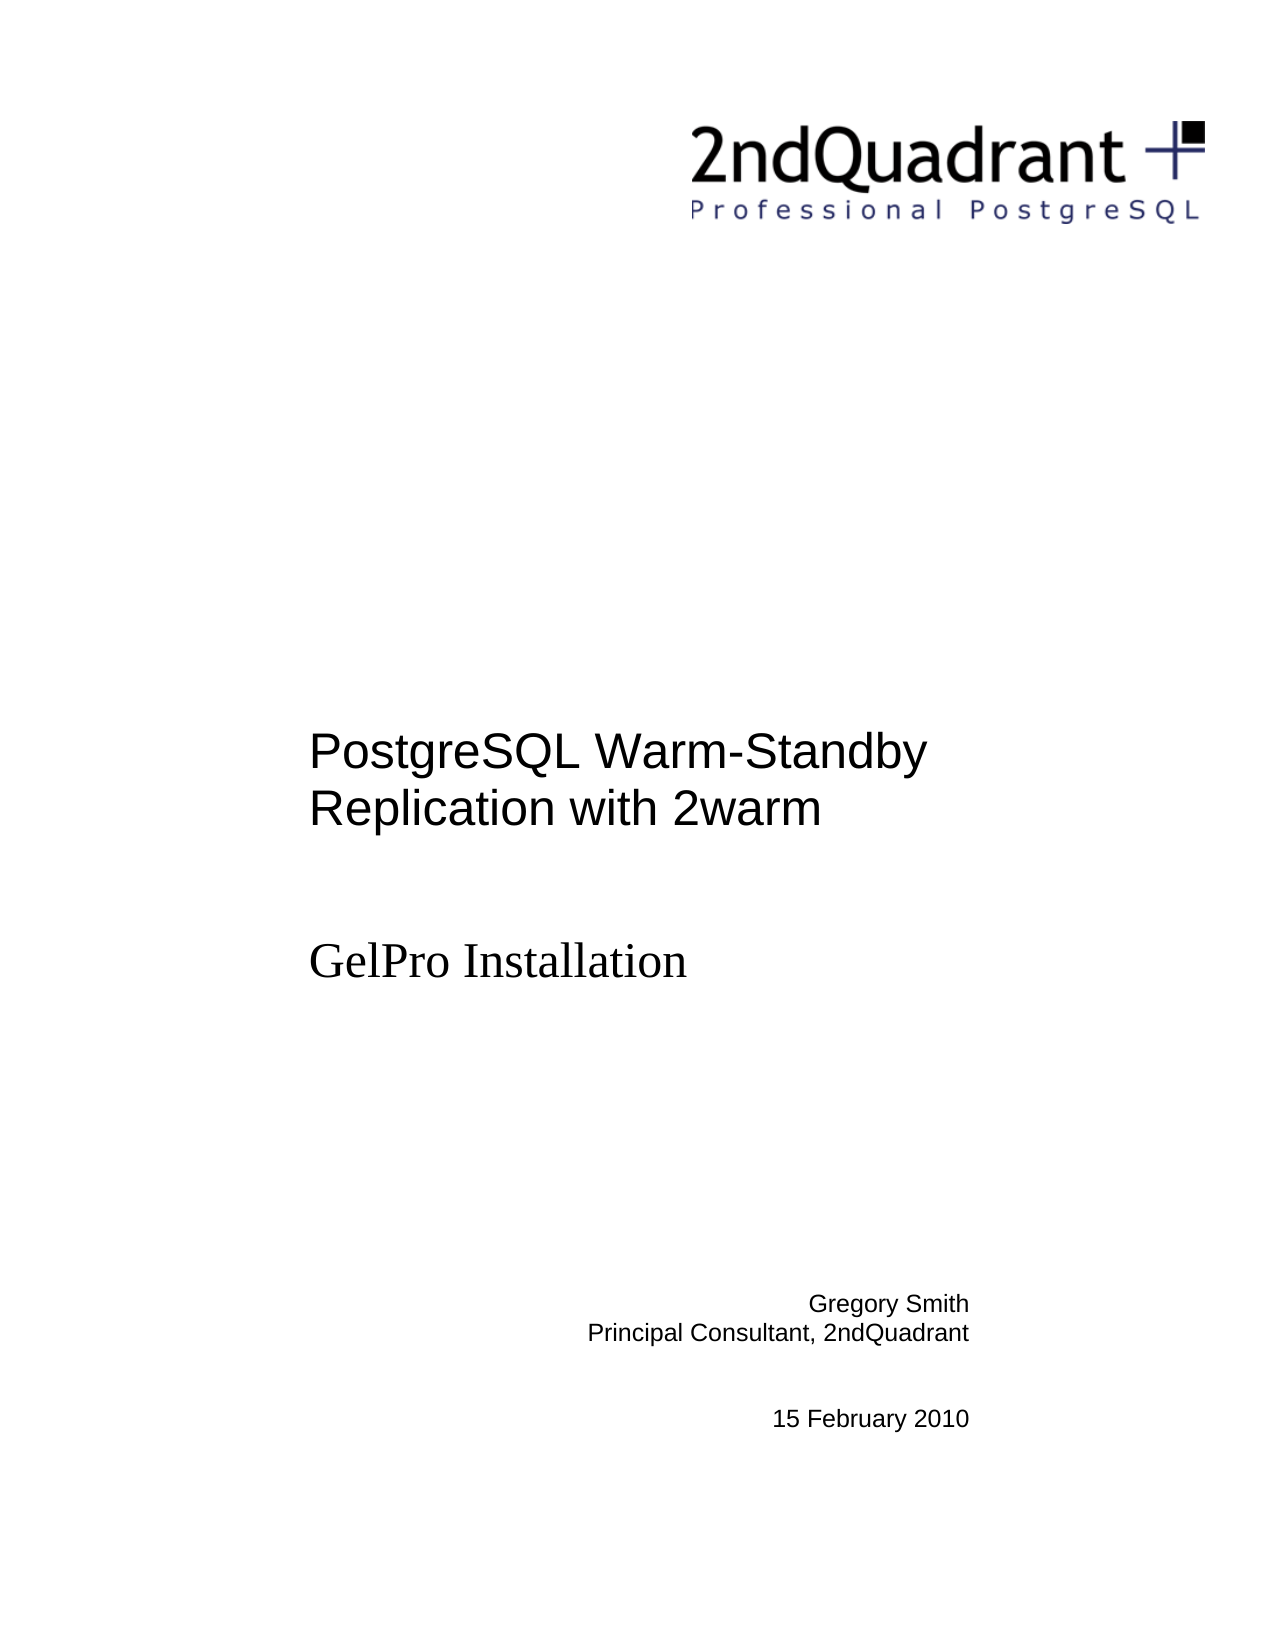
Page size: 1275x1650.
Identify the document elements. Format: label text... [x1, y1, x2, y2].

text Gregory Smith [261, 1289, 969, 1317]
title PostgreSQL Warm-Standby Replication with 2warm [308, 721, 999, 836]
text GelPro Installation [308, 931, 999, 989]
picture [692, 121, 1205, 224]
text Principal Consultant, 2ndQuadrant [261, 1317, 969, 1346]
text 15 February 2010 [261, 1404, 969, 1432]
